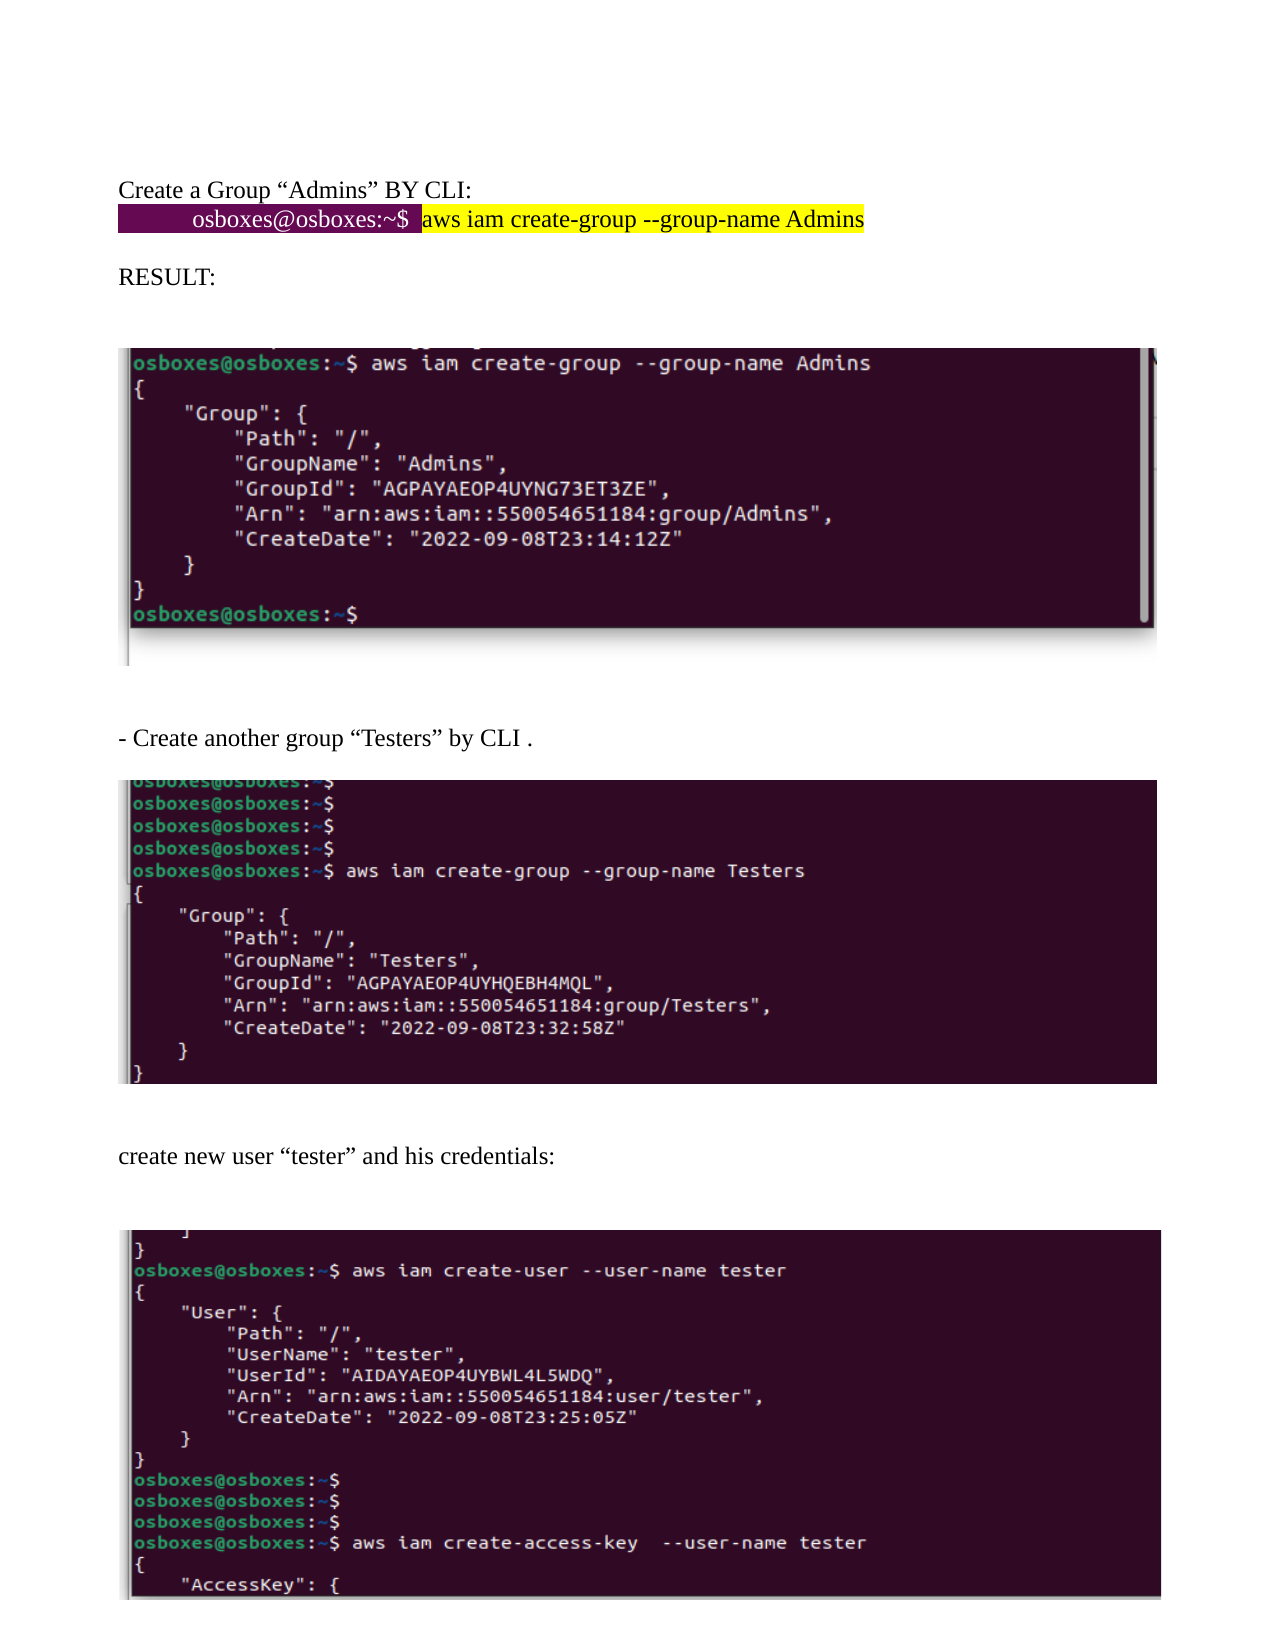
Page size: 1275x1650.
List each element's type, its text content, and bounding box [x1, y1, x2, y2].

text - Create another group “Testers” by CLI . [118, 723, 1157, 751]
picture [119, 1230, 1162, 1600]
text RESULT: [118, 262, 1157, 291]
text create new user “tester” and his credentials: [118, 1141, 1157, 1170]
picture [118, 348, 1157, 666]
text osboxes@osboxes:~$ aws iam create-group --group-name Admins [118, 204, 1157, 233]
picture [118, 780, 1157, 1084]
text Create a Group “Admins” BY CLI: [118, 176, 1157, 204]
